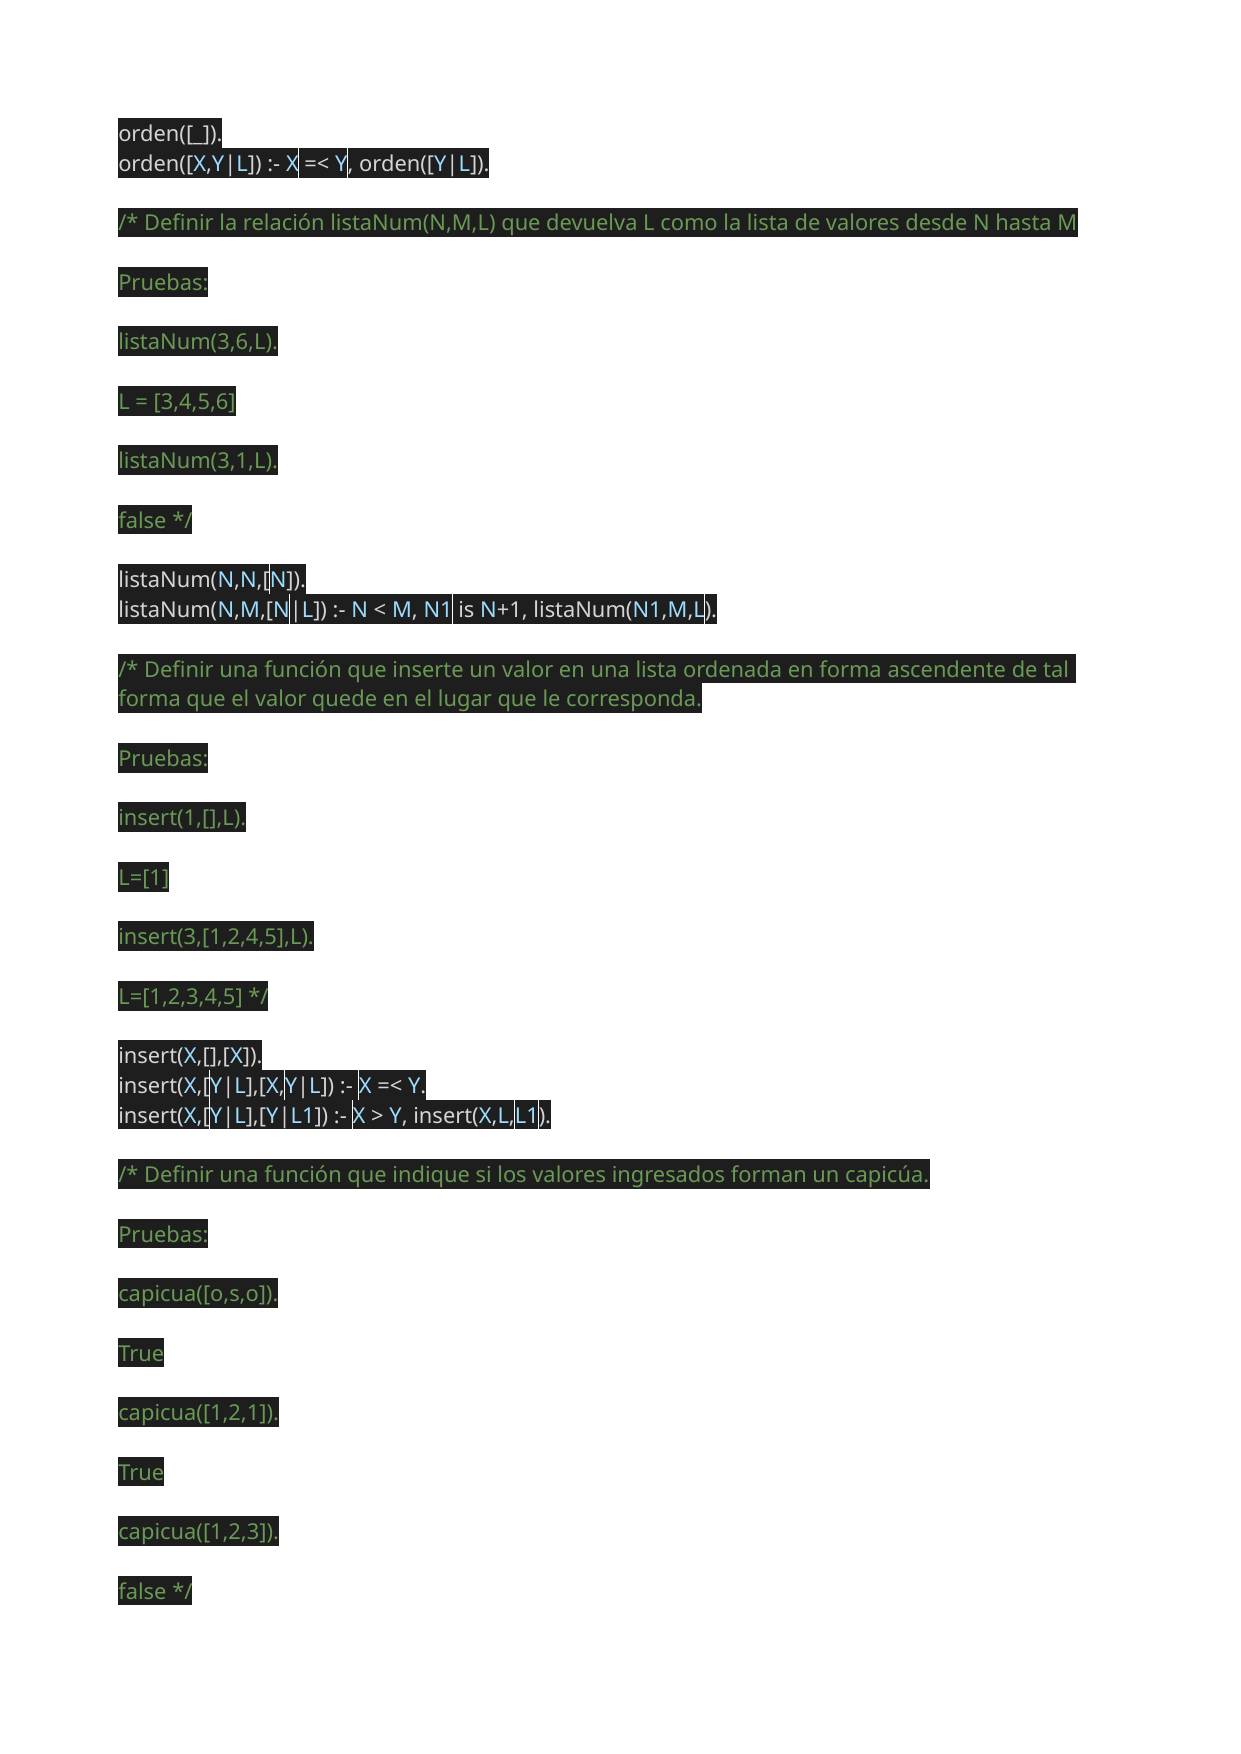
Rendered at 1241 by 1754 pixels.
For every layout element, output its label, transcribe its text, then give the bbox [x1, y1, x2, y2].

text listaNum(N,N,[N]). [118, 564, 1122, 594]
text Pruebas: [118, 267, 1122, 297]
text /* Definir la relación listaNum(N,M,L) que devuelva L como la lista de valores desde N hasta M [118, 207, 1122, 237]
text /* Definir una función que inserte un valor en una lista ordenada en forma ascendente de tal forma que el valor quede en el lugar que le corresponda. [118, 653, 1122, 713]
text insert(X,[],[X]). [118, 1040, 1122, 1070]
text capicua([1,2,1]). [118, 1397, 1122, 1427]
text false */ [118, 1576, 1122, 1605]
text True [118, 1457, 1122, 1486]
text listaNum(3,6,L). [118, 326, 1122, 356]
text insert(3,[1,2,4,5],L). [118, 921, 1122, 951]
text /* Definir una función que indique si los valores ingresados forman un capicúa. [118, 1159, 1122, 1189]
text insert(X,[Y|L],[Y|L1]) :- X > Y, insert(X,L,L1). [118, 1100, 1122, 1129]
text listaNum(N,M,[N|L]) :- N < M, N1 is N+1, listaNum(N1,M,L). [118, 594, 1122, 624]
text L=[1] [118, 862, 1122, 892]
text Pruebas: [118, 1219, 1122, 1248]
text L=[1,2,3,4,5] */ [118, 981, 1122, 1011]
text insert(X,[Y|L],[X,Y|L]) :- X =< Y. [118, 1070, 1122, 1100]
text insert(1,[],L). [118, 802, 1122, 832]
text Pruebas: [118, 743, 1122, 773]
text false */ [118, 505, 1122, 534]
text orden([_]). [118, 118, 1122, 148]
text capicua([1,2,3]). [118, 1516, 1122, 1546]
text capicua([o,s,o]). [118, 1278, 1122, 1308]
text L = [3,4,5,6] [118, 386, 1122, 416]
text listaNum(3,1,L). [118, 445, 1122, 475]
text True [118, 1338, 1122, 1367]
text orden([X,Y|L]) :- X =< Y, orden([Y|L]). [118, 148, 1122, 178]
